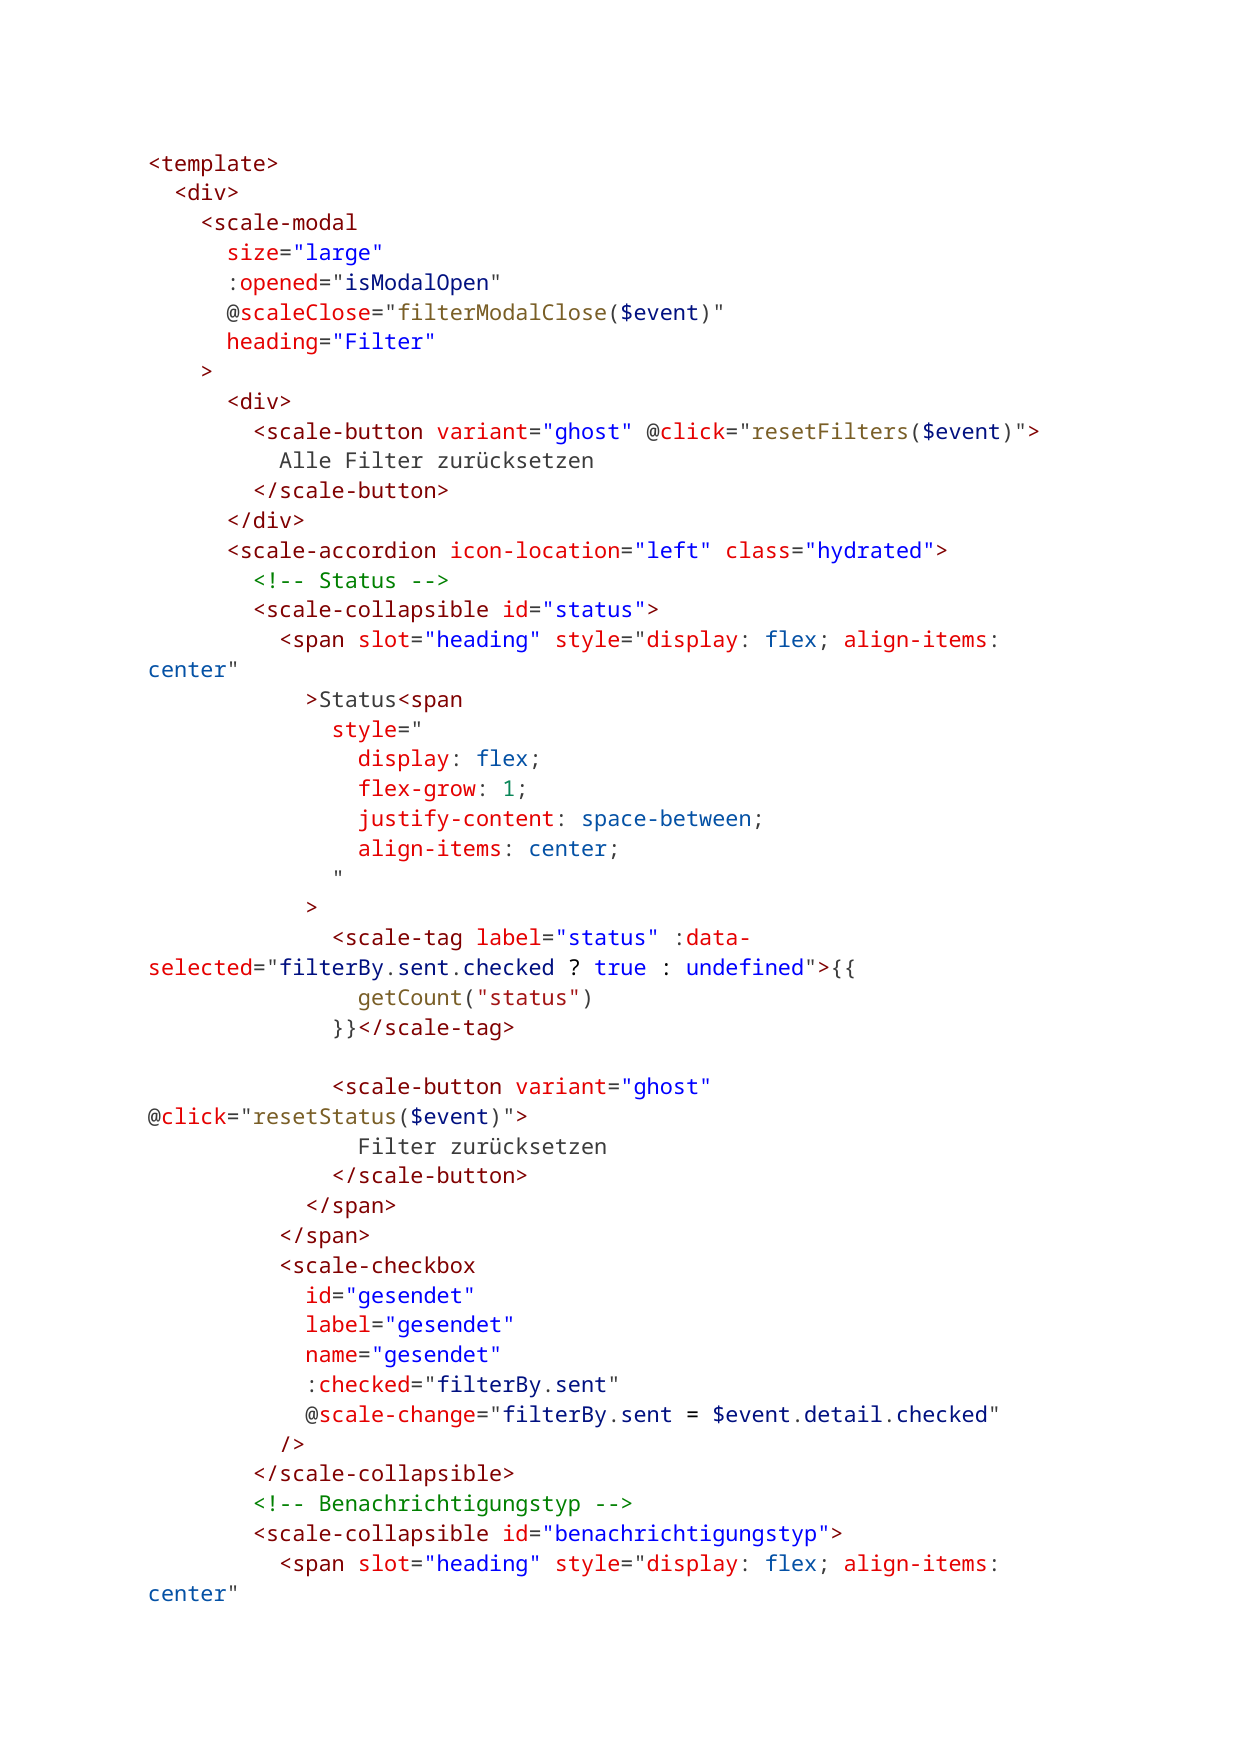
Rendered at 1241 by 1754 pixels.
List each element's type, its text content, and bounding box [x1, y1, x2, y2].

text name="gesendet" [148, 1339, 1093, 1369]
text </scale-collapsible> [148, 1458, 1093, 1488]
text <!-- Benachrichtigungstyp --> [148, 1488, 1093, 1518]
text }}</scale-tag> [148, 1012, 1093, 1041]
text > [148, 356, 1093, 386]
text display: flex; [148, 743, 1093, 773]
text align-items: center; [148, 833, 1093, 863]
text <span slot="heading" style="display: flex; align-items: center" [148, 624, 1093, 684]
text > [148, 892, 1093, 922]
text </div> [148, 505, 1093, 535]
text >Status<span [148, 684, 1093, 714]
text <scale-tag label="status" :data-selected="filterBy.sent.checked ? true : undefined">{{ [148, 922, 1093, 982]
text <div> [148, 177, 1093, 207]
text flex-grow: 1; [148, 773, 1093, 803]
text label="gesendet" [148, 1309, 1093, 1339]
text </scale-button> [148, 1161, 1093, 1190]
text <scale-button variant="ghost" @click="resetFilters($event)"> [148, 416, 1093, 446]
text size="large" [148, 237, 1093, 267]
text justify-content: space-between; [148, 803, 1093, 833]
text <span slot="heading" style="display: flex; align-items: center" [148, 1548, 1093, 1607]
text Alle Filter zurücksetzen [148, 446, 1093, 475]
text style=" [148, 714, 1093, 743]
text :checked="filterBy.sent" [148, 1369, 1093, 1399]
text <scale-accordion icon-location="left" class="hydrated"> [148, 535, 1093, 565]
text /> [148, 1429, 1093, 1458]
text <scale-collapsible id="benachrichtigungstyp"> [148, 1518, 1093, 1548]
text <scale-modal [148, 207, 1093, 237]
text </span> [148, 1190, 1093, 1220]
text <scale-collapsible id="status"> [148, 594, 1093, 624]
text <!-- Status --> [148, 565, 1093, 594]
text <scale-button variant="ghost" @click="resetStatus($event)"> [148, 1071, 1093, 1131]
text Filter zurücksetzen [148, 1131, 1093, 1161]
text </scale-button> [148, 475, 1093, 505]
text getCount("status") [148, 982, 1093, 1012]
text </span> [148, 1220, 1093, 1250]
text " [148, 863, 1093, 892]
text @scale-change="filterBy.sent = $event.detail.checked" [148, 1399, 1093, 1429]
text id="gesendet" [148, 1280, 1093, 1309]
text <template> [148, 148, 1093, 177]
text <scale-checkbox [148, 1250, 1093, 1280]
text @scaleClose="filterModalClose($event)" [148, 297, 1093, 326]
text :opened="isModalOpen" [148, 267, 1093, 297]
text heading="Filter" [148, 326, 1093, 356]
text <div> [148, 386, 1093, 416]
